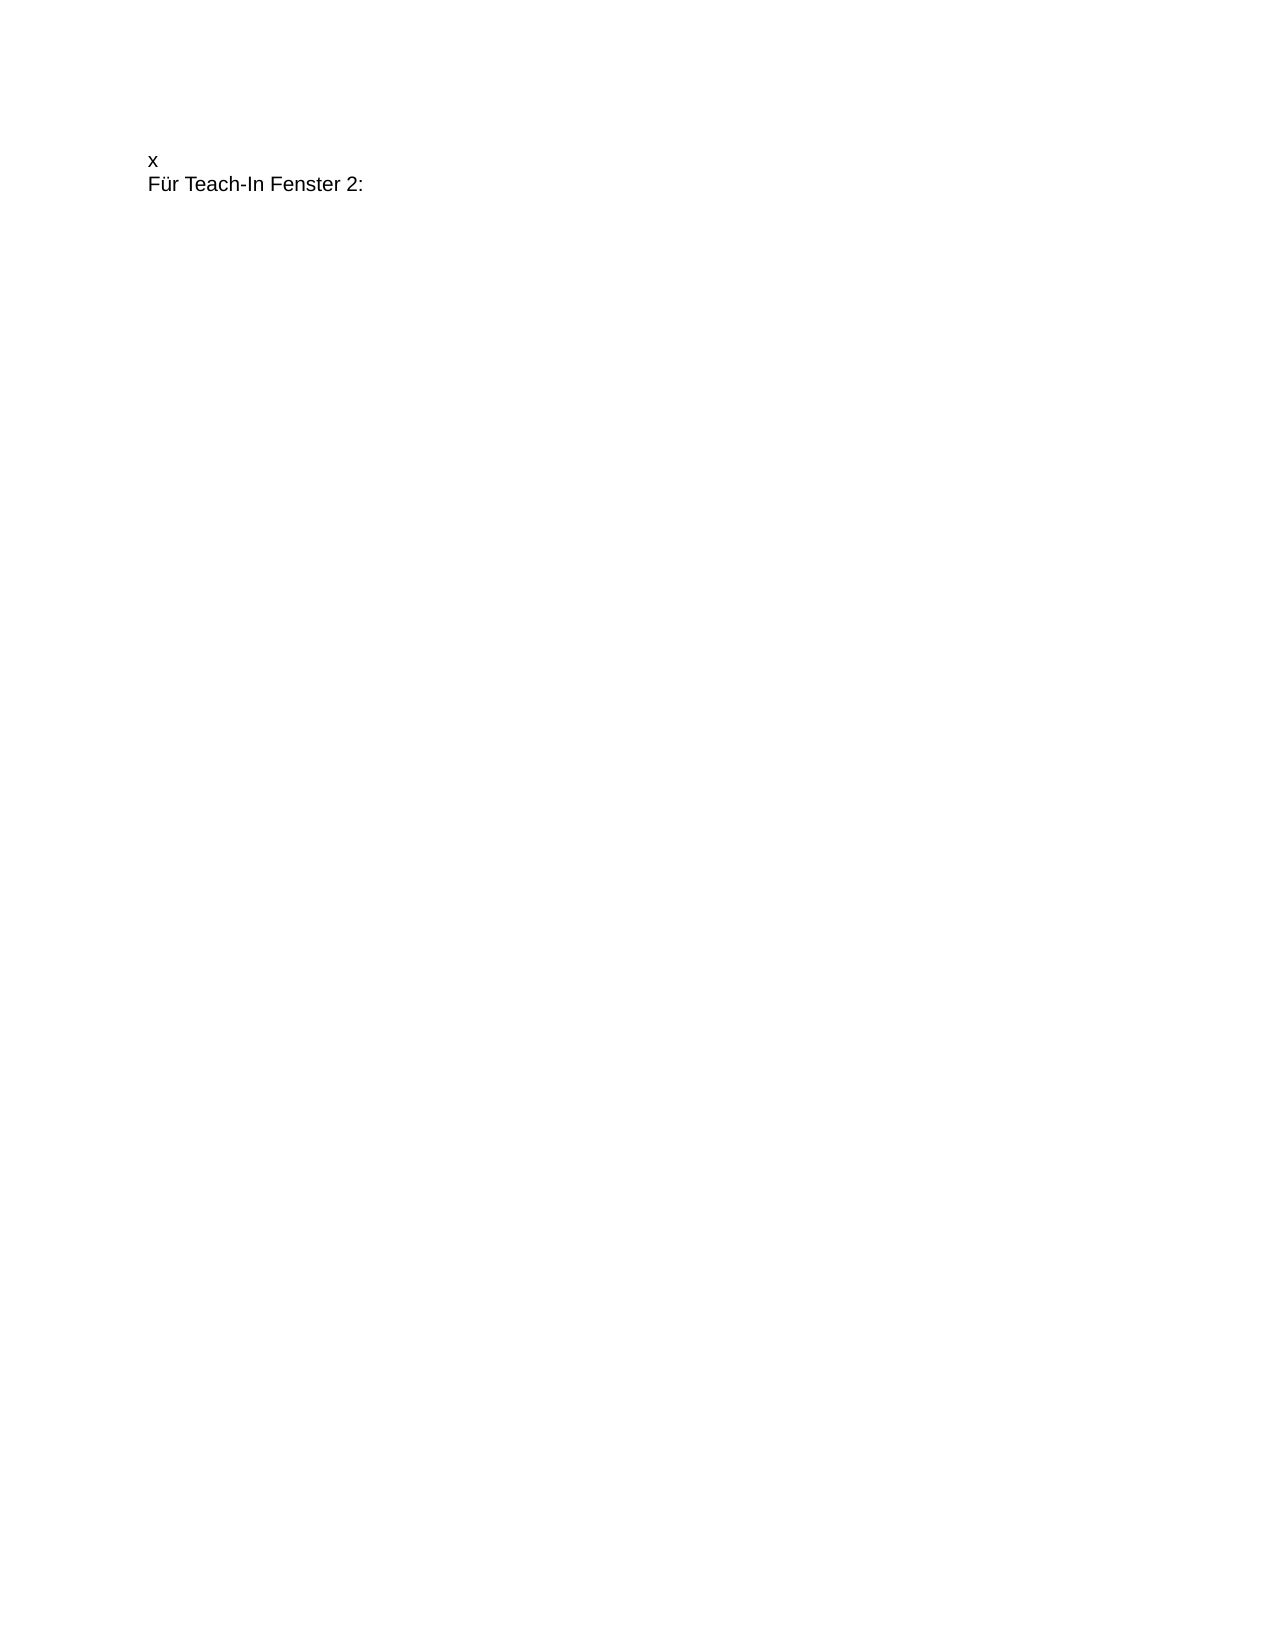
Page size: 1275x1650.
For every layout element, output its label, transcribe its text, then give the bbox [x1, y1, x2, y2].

text x [148, 148, 1127, 172]
text Für Teach-In Fenster 2: [148, 172, 1127, 196]
